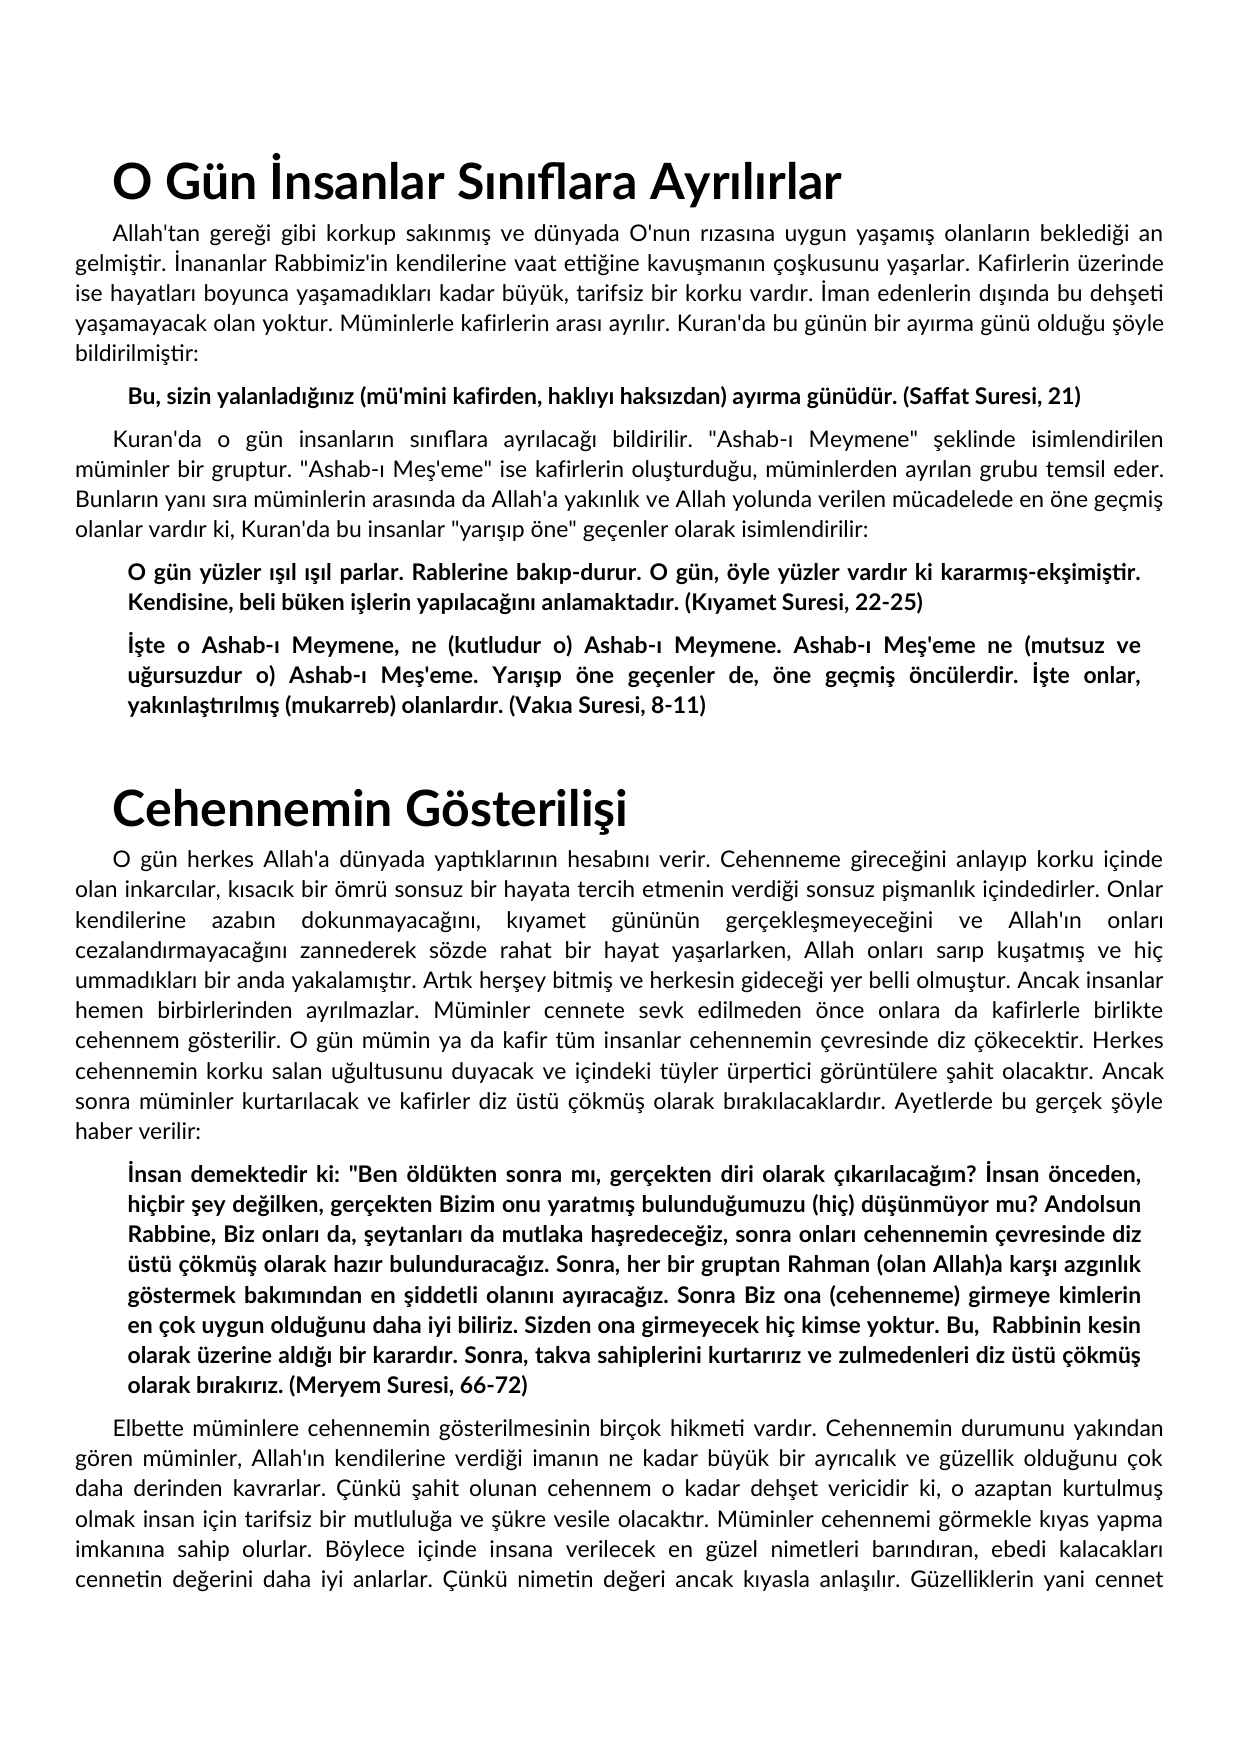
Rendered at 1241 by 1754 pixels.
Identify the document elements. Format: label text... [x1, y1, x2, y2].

text Elbette müminlere cehennemin gösterilmesinin birçok hikmeti vardır. Cehennemin durumunu yakından gören müminler, Allah'ın kendilerine verdiği imanın ne kadar büyük bir ayrıcalık ve güzellik olduğunu çok daha derinden kavrarlar. Çünkü şahit olunan cehennem o kadar dehşet vericidir ki, o azaptan kurtulmuş olmak insan için tarifsiz bir mutluluğa ve şükre vesile olacaktır. Müminler cehennemi görmekle kıyas yapma imkanına sahip olurlar. Böylece içinde insana verilecek en güzel nimetleri barındıran, ebedi kalacakları cennetin değerini daha iyi anlarlar. Çünkü nimetin değeri ancak kıyasla anlaşılır. Güzelliklerin yani cennet [75, 1414, 1165, 1592]
text Bu, sizin yalanladığınız (mü'mini kafirden, haklıyı haksızdan) ayırma günüdür. (Saffat Suresi, 21) [127, 382, 1143, 409]
text O gün yüzler ışıl ışıl parlar. Rablerine bakıp-durur. O gün, öyle yüzler vardır ki kararmış-ekşimiştir. Kendisine, beli büken işlerin yapılacağını anlamaktadır. (Kıyamet Suresi, 22-25) [127, 558, 1143, 616]
text İşte o Ashab-ı Meymene, ne (kutludur o) Ashab-ı Meymene. Ashab-ı Meş'eme ne (mutsuz ve uğursuzdur o) Ashab-ı Meş'eme. Yarışıp öne geçenler de, öne geçmiş öncülerdir. İşte onlar, yakınlaştırılmış (mukarreb) olanlardır. (Vakıa Suresi, 8-11) [127, 631, 1143, 719]
text O gün herkes Allah'a dünyada yaptıklarının hesabını verir. Cehenneme gireceğini anlayıp korku içinde olan inkarcılar, kısacık bir ömrü sonsuz bir hayata tercih etmenin verdiği sonsuz pişmanlık içindedirler. Onlar kendilerine azabın dokunmayacağını, kıyamet gününün gerçekleşmeyeceğini ve Allah'ın onları cezalandırmayacağını zannederek sözde rahat bir hayat yaşarlarken, Allah onları sarıp kuşatmış ve hiç ummadıkları bir anda yakalamıştır. Artık herşey bitmiş ve herkesin gideceği yer belli olmuştur. Ancak insanlar hemen birbirlerinden ayrılmazlar. Müminler cennete sevk edilmeden önce onlara da kafirlerle birlikte cehennem gösterilir. O gün mümin ya da kafir tüm insanlar cehennemin çevresinde diz çökecektir. Herkes cehennemin korku salan uğultusunu duyacak ve içindeki tüyler ürpertici görüntülere şahit olacaktır. Ancak sonra müminler kurtarılacak ve kafirler diz üstü çökmüş olarak bırakılacaklardır. Ayetlerde bu gerçek şöyle haber verilir: [75, 845, 1165, 1144]
text Allah'tan gereği gibi korkup sakınmış ve dünyada O'nun rızasına uygun yaşamış olanların beklediği an gelmiştir. İnananlar Rabbimiz'in kendilerine vaat ettiğine kavuşmanın çoşkusunu yaşarlar. Kafirlerin üzerinde ise hayatları boyunca yaşamadıkları kadar büyük, tarifsiz bir korku vardır. İman edenlerin dışında bu dehşeti yaşamayacak olan yoktur. Müminlerle kafirlerin arası ayrılır. Kuran'da bu günün bir ayırma günü olduğu şöyle bildirilmiştir: [75, 218, 1165, 367]
subtitle O Gün İnsanlar Sınıflara Ayrılırlar [112, 150, 1165, 210]
text İnsan demektedir ki: "Ben öldükten sonra mı, gerçekten diri olarak çıkarılacağım? İnsan önceden, hiçbir şey değilken, gerçekten Bizim onu yaratmış bulunduğumuzu (hiç) düşünmüyor mu? Andolsun Rabbine, Biz onları da, şeytanları da mutlaka haşredeceğiz, sonra onları cehennemin çevresinde diz üstü çökmüş olarak hazır bulunduracağız. Sonra, her bir gruptan Rahman (olan Allah)a karşı azgınlık göstermek bakımından en şiddetli olanını ayıracağız. Sonra Biz ona (cehenneme) girmeye kimlerin en çok uygun olduğunu daha iyi biliriz. Sizden ona girmeyecek hiç kimse yoktur. Bu, Rabbinin kesin olarak üzerine aldığı bir karardır. Sonra, takva sahiplerini kurtarırız ve zulmedenleri diz üstü çökmüş olarak bırakırız. (Meryem Suresi, 66-72) [127, 1159, 1143, 1398]
subtitle Cehennemin Gösterilişi [112, 777, 1165, 837]
text Kuran'da o gün insanların sınıflara ayrılacağı bildirilir. "Ashab-ı Meymene" şeklinde isimlendirilen müminler bir gruptur. "Ashab-ı Meş'eme" ise kafirlerin oluşturduğu, müminlerden ayrılan grubu temsil eder. Bunların yanı sıra müminlerin arasında da Allah'a yakınlık ve Allah yolunda verilen mücadelede en öne geçmiş olanlar vardır ki, Kuran'da bu insanlar "yarışıp öne" geçenler olarak isimlendirilir: [75, 424, 1165, 543]
